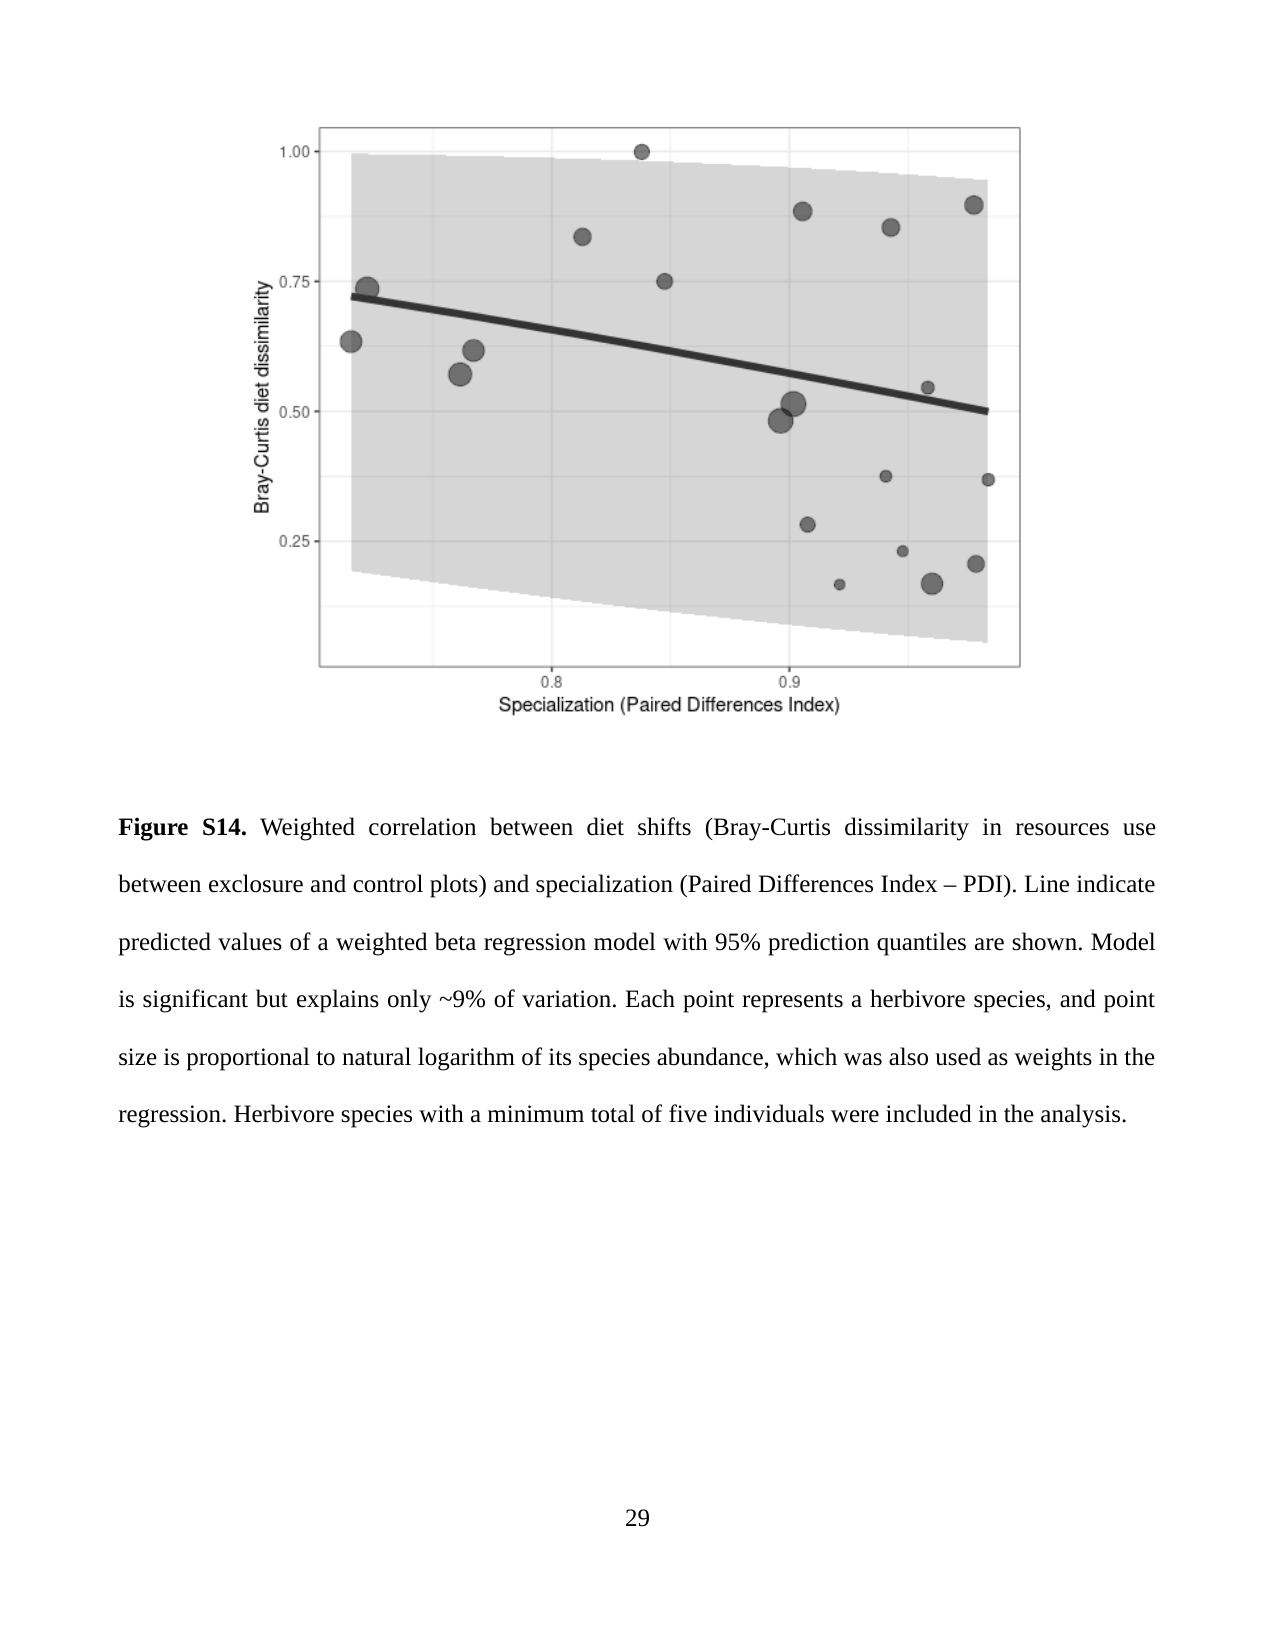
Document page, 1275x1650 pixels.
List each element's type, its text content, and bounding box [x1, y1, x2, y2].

text Figure S14. Weighted correlation between diet shifts (Bray-Curtis dissimilarity in resources use between exclosure and control plots) and specialization (Paired Differences Index – PDI). Line indicate predicted values of a weighted beta regression model with 95% prediction quantiles are shown. Model is significant but explains only ~9% of variation. Each point represents a herbivore species, and point size is proportional to natural logarithm of its species abundance, which was also used as weights in the regression. Herbivore species with a minimum total of five individuals were included in the analysis. [118, 812, 1157, 1128]
picture [245, 118, 1030, 726]
